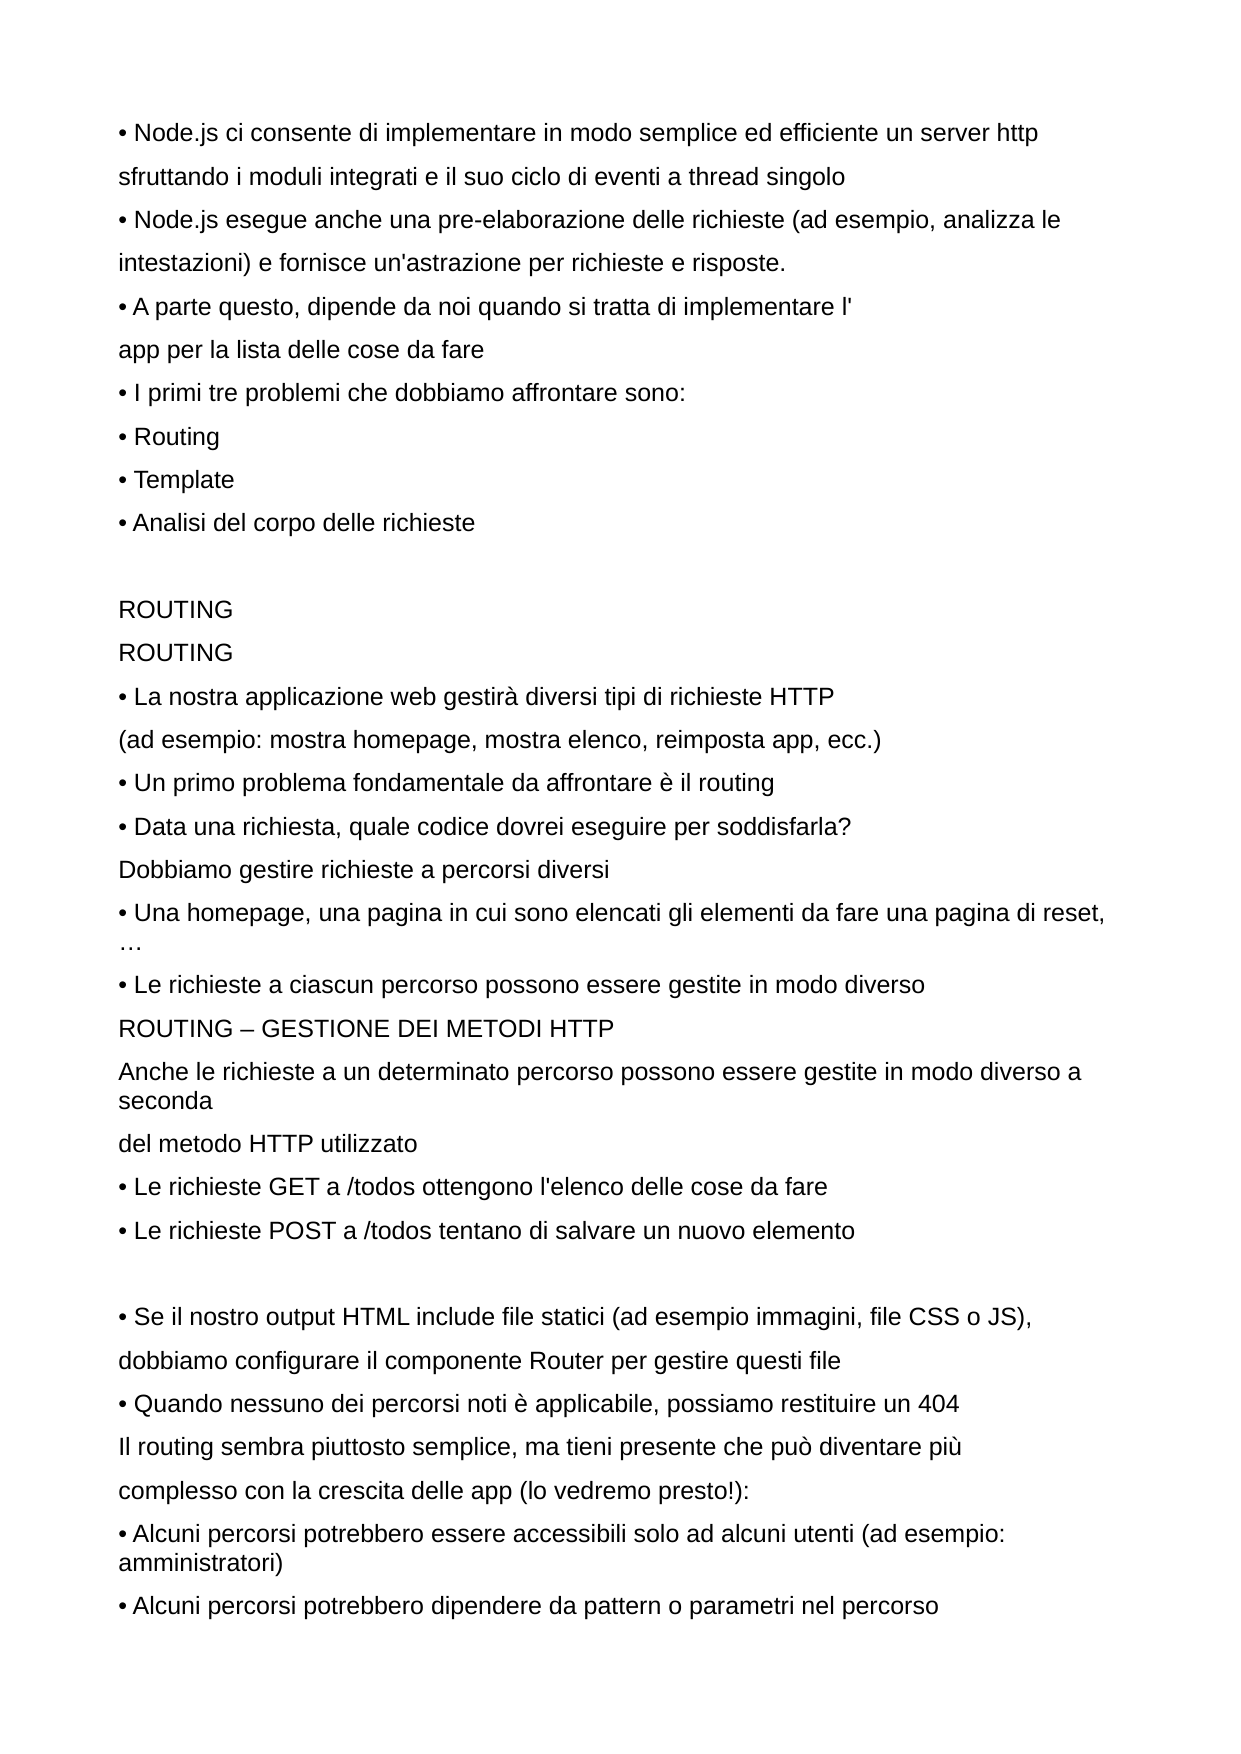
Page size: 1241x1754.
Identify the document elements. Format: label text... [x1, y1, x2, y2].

subtitle • Template [118, 465, 1122, 493]
subtitle • Data una richiesta, quale codice dovrei eseguire per soddisfarla? [118, 811, 1122, 840]
subtitle Anche le richieste a un determinato percorso possono essere gestite in modo diverso a seconda [118, 1057, 1122, 1114]
subtitle • La nostra applicazione web gestirà diversi tipi di richieste HTTP [118, 681, 1122, 710]
subtitle • Le richieste POST a /todos tentano di salvare un nuovo elemento [118, 1216, 1122, 1244]
subtitle ROUTING – GESTIONE DEI METODI HTTP [118, 1013, 1122, 1042]
subtitle Dobbiamo gestire richieste a percorsi diversi [118, 855, 1122, 883]
subtitle • Le richieste a ciascun percorso possono essere gestite in modo diverso [118, 970, 1122, 999]
subtitle sfruttando i moduli integrati e il suo ciclo di eventi a thread singolo [118, 161, 1122, 190]
subtitle intestazioni) e fornisce un'astrazione per richieste e risposte. [118, 248, 1122, 277]
subtitle ROUTING [118, 638, 1122, 667]
subtitle • I primi tre problemi che dobbiamo affrontare sono: [118, 378, 1122, 407]
subtitle • Se il nostro output HTML include file statici (ad esempio immagini, file CSS o JS), [118, 1302, 1122, 1331]
subtitle (ad esempio: mostra homepage, mostra elenco, reimposta app, ecc.) [118, 725, 1122, 753]
subtitle app per la lista delle cose da fare [118, 335, 1122, 363]
subtitle • Node.js esegue anche una pre-elaborazione delle richieste (ad esempio, analizza le [118, 205, 1122, 233]
subtitle • Quando nessuno dei percorsi noti è applicabile, possiamo restituire un 404 [118, 1389, 1122, 1418]
subtitle del metodo HTTP utilizzato [118, 1129, 1122, 1158]
subtitle • Node.js ci consente di implementare in modo semplice ed efficiente un server http [118, 118, 1122, 147]
subtitle • Un primo problema fondamentale da affrontare è il routing [118, 768, 1122, 797]
subtitle dobbiamo configurare il componente Router per gestire questi file [118, 1346, 1122, 1374]
subtitle • A parte questo, dipende da noi quando si tratta di implementare l' [118, 291, 1122, 320]
subtitle • Analisi del corpo delle richieste [118, 508, 1122, 537]
subtitle • Routing [118, 421, 1122, 450]
subtitle ROUTING [118, 595, 1122, 623]
subtitle • Una homepage, una pagina in cui sono elencati gli elementi da fare una pagina di reset, … [118, 898, 1122, 956]
subtitle complesso con la crescita delle app (lo vedremo presto!): [118, 1476, 1122, 1504]
subtitle • Alcuni percorsi potrebbero essere accessibili solo ad alcuni utenti (ad esempio: amministratori) [118, 1519, 1122, 1576]
subtitle • Le richieste GET a /todos ottengono l'elenco delle cose da fare [118, 1172, 1122, 1201]
subtitle • Alcuni percorsi potrebbero dipendere da pattern o parametri nel percorso [118, 1591, 1122, 1620]
subtitle Il routing sembra piuttosto semplice, ma tieni presente che può diventare più [118, 1432, 1122, 1461]
